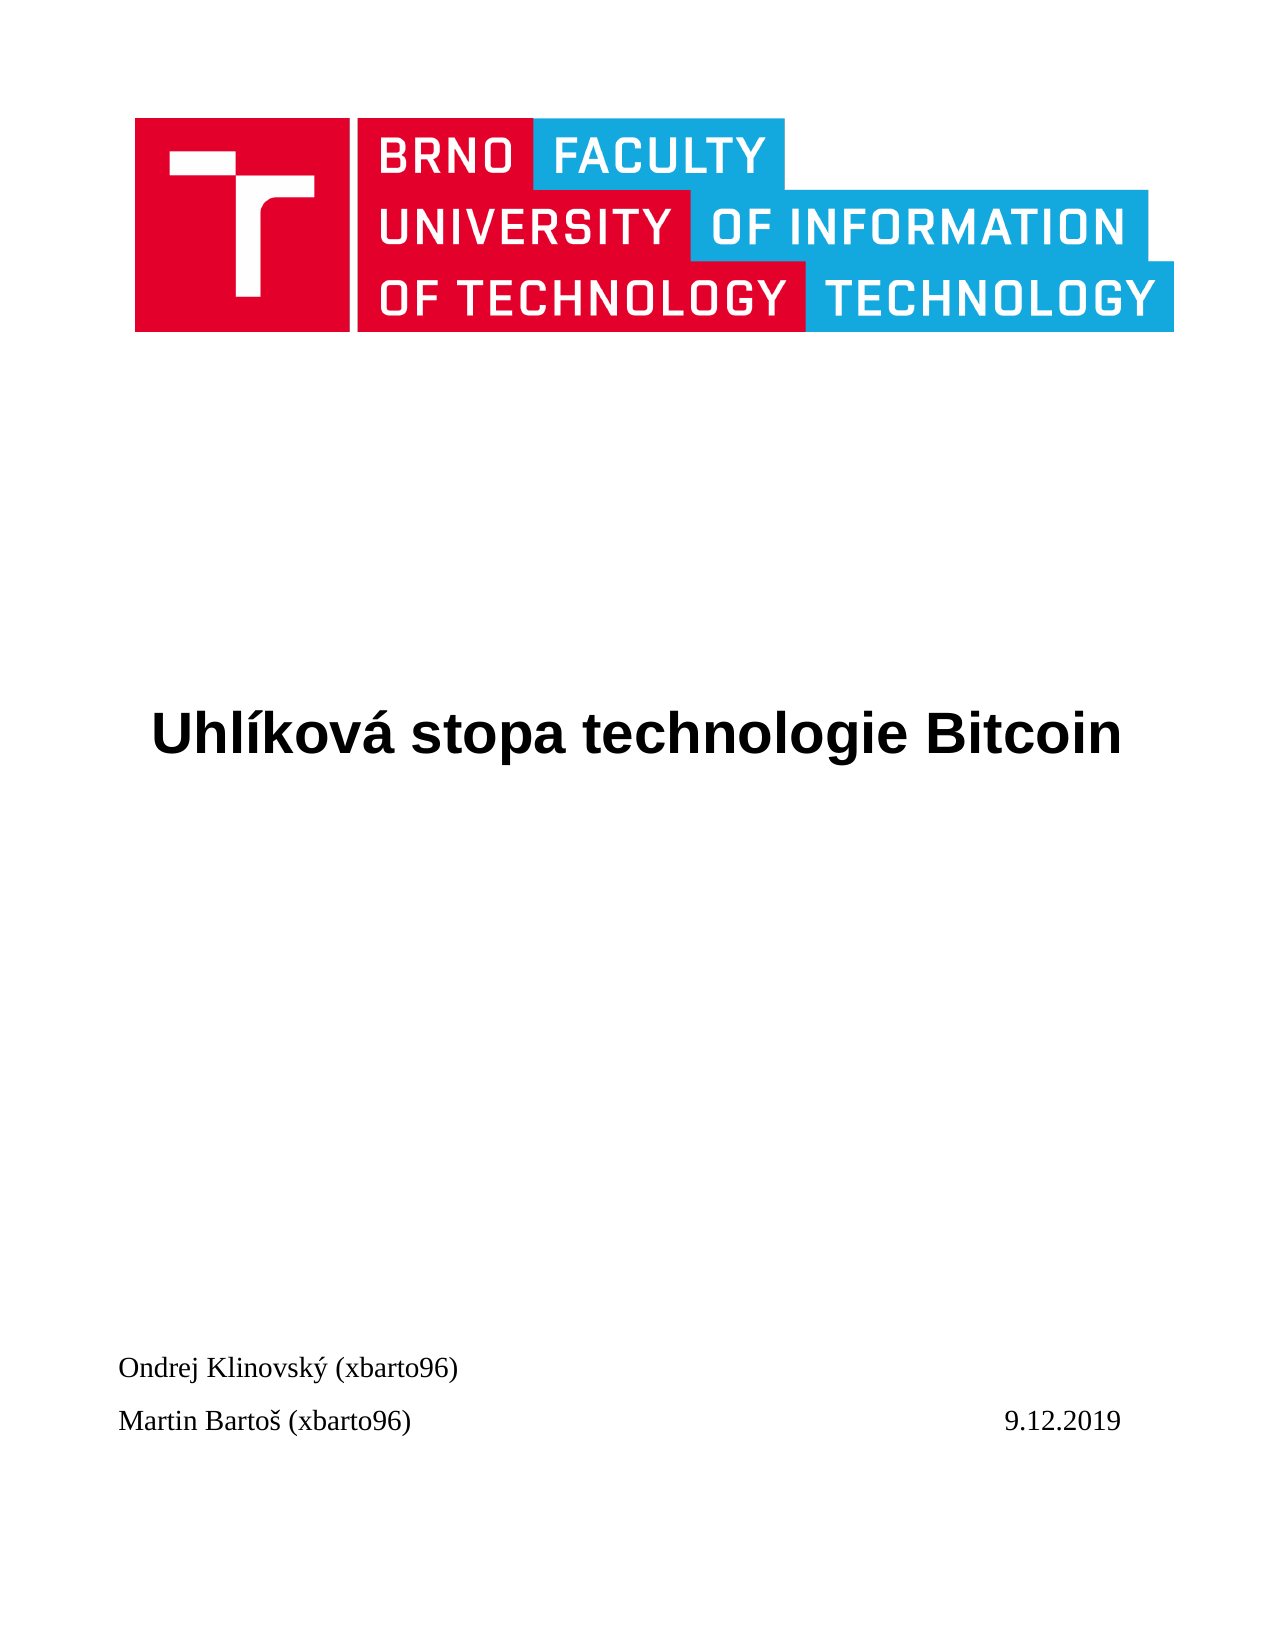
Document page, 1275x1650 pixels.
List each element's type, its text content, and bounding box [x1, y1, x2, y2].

picture [135, 118, 1174, 332]
text Ondrej Klinovský (xbarto96) [118, 1350, 1157, 1383]
text Martin Bartoš (xbarto96) 9.12.2019 [118, 1403, 1157, 1436]
title Uhlíková stopa technologie Bitcoin [118, 699, 1157, 766]
